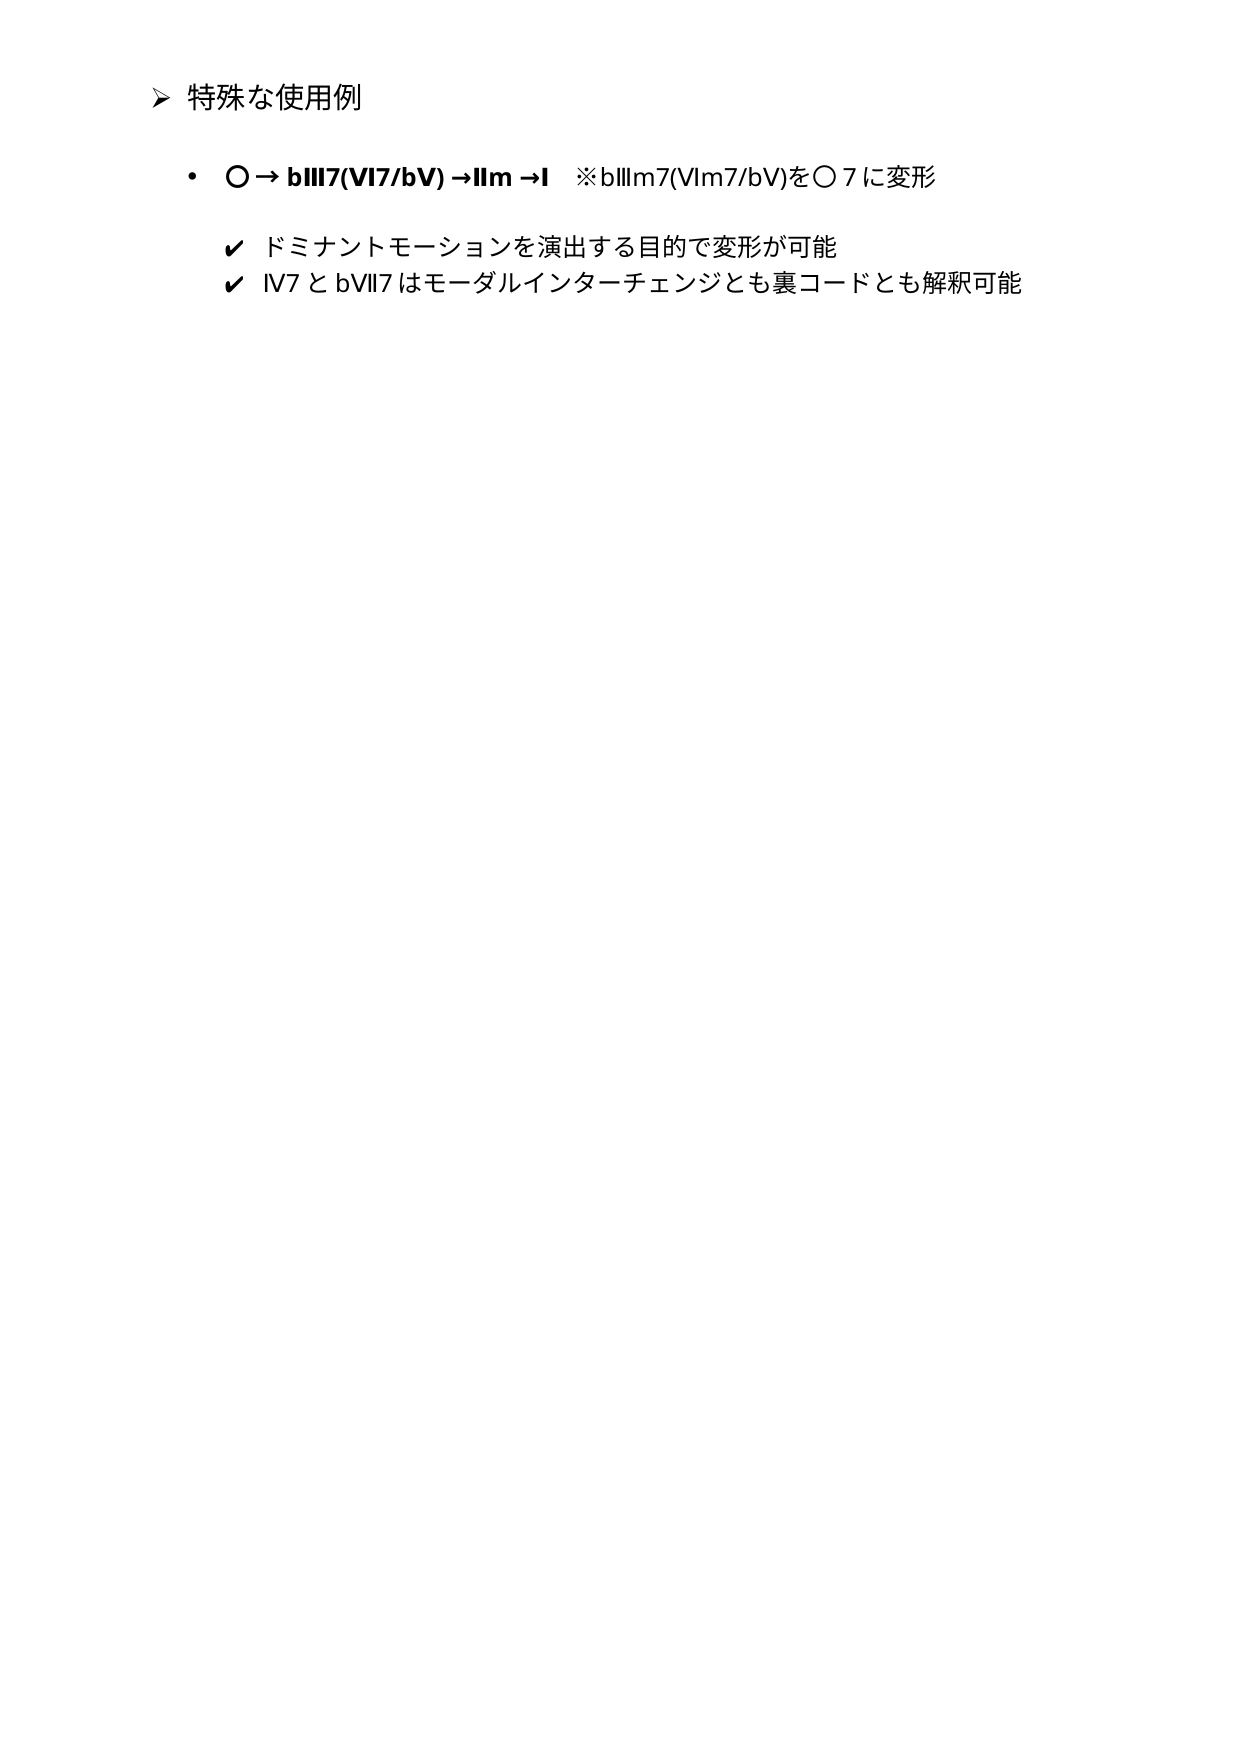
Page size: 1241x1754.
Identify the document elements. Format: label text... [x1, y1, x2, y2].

list Ⅳ7とbⅦ7はモーダルインターチェンジとも裏コードとも解釈可能 [225, 263, 1165, 300]
list 特殊な使用例 [150, 75, 1165, 117]
list 〇 → bⅢ7(Ⅵ7/bⅤ) →Ⅱm →Ⅰ ※bⅢm7(Ⅵm7/bⅤ)を〇7に変形 [187, 157, 1165, 193]
list ドミナントモーションを演出する目的で変形が可能 [225, 227, 1165, 263]
